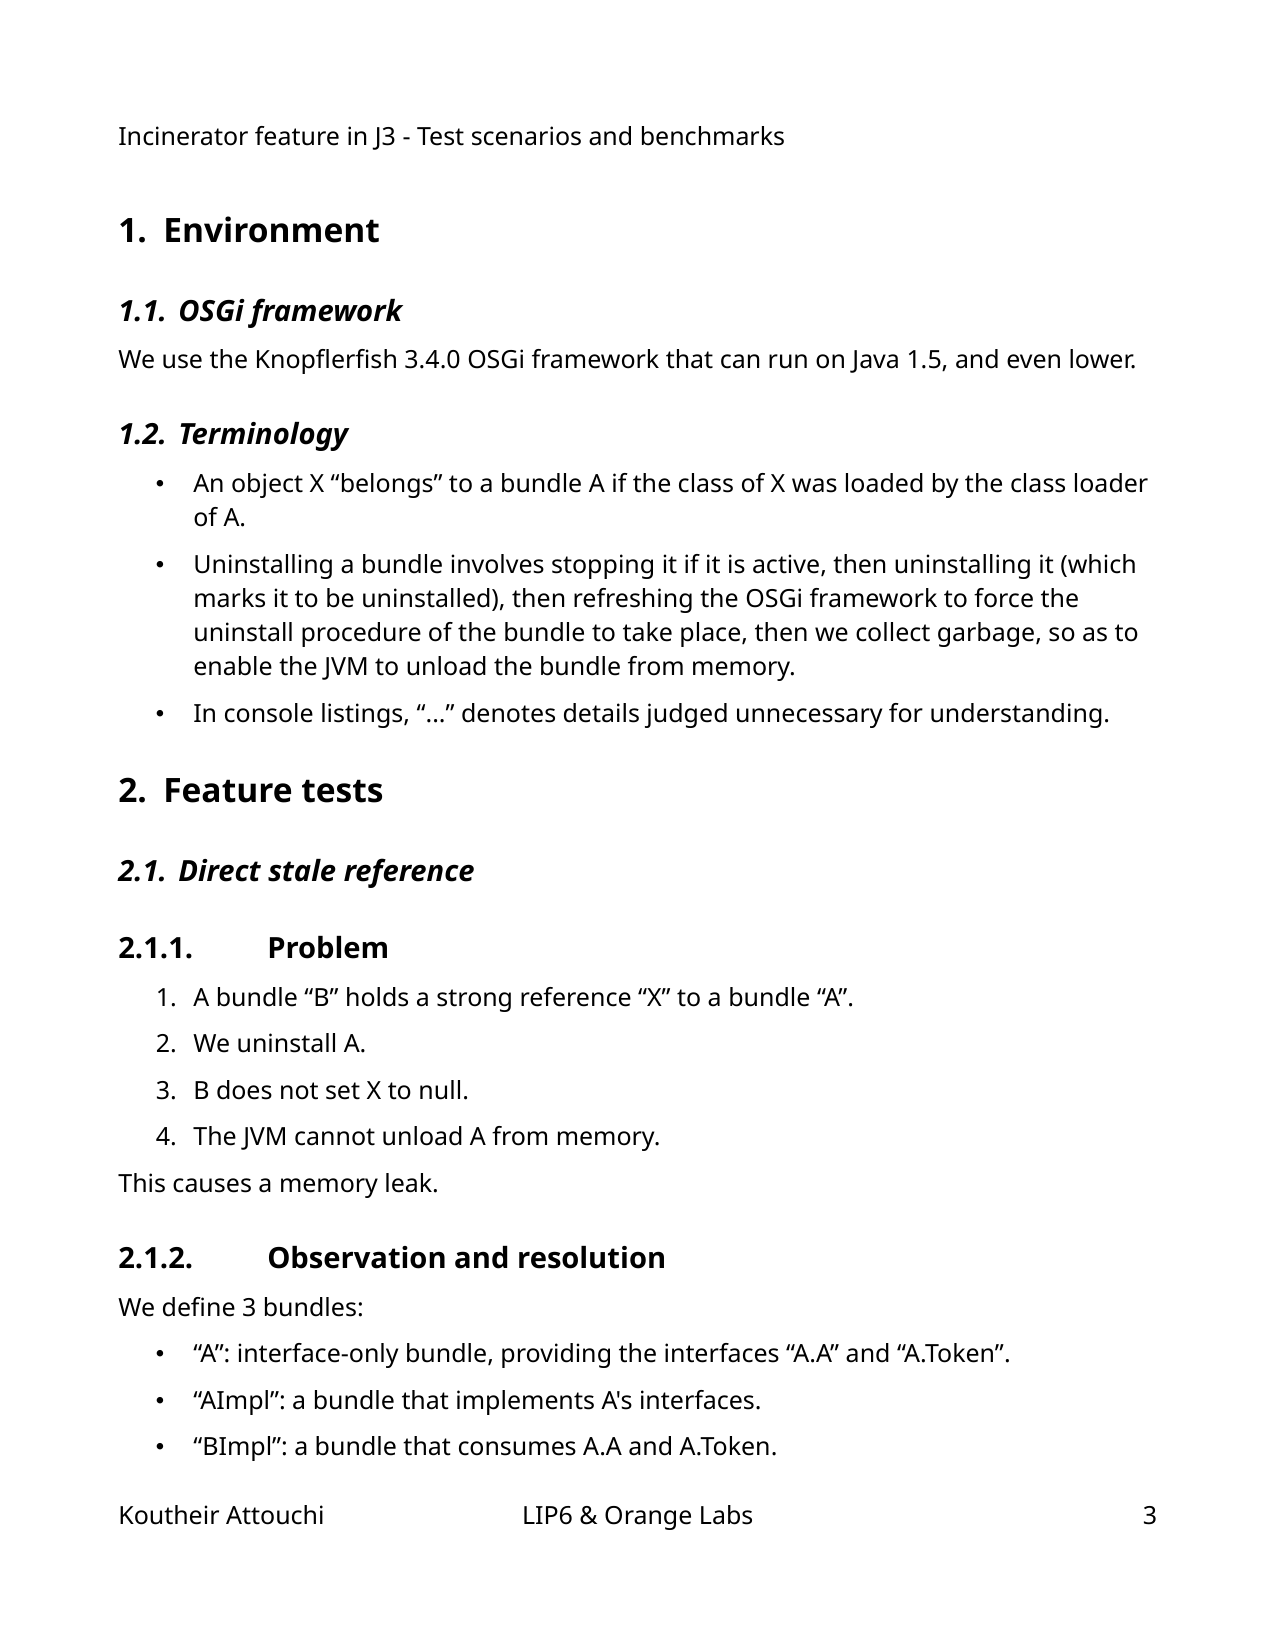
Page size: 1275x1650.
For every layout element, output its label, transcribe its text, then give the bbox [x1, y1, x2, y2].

subtitle OSGi framework [118, 290, 1157, 329]
list An object X “belongs” to a bundle A if the class of X was loaded by the class loader of A. [156, 466, 1157, 534]
text We define 3 bundles: [118, 1289, 1157, 1323]
list B does not set X to null. [156, 1072, 1157, 1107]
subtitle Terminology [118, 414, 1157, 453]
subtitle Observation and resolution [118, 1237, 1157, 1277]
list The JVM cannot unload A from memory. [156, 1119, 1157, 1153]
list Uninstalling a bundle involves stopping it if it is active, then uninstalling it (which marks it to be uninstalled), then refreshing the OSGi framework to force the uninstall procedure of the bundle to take place, then we collect garbage, so as to enable the JVM to unload the bundle from memory. [156, 546, 1157, 683]
subtitle Feature tests [118, 767, 1157, 812]
subtitle Environment [118, 207, 1157, 252]
text This causes a memory leak. [118, 1166, 1157, 1200]
list We uninstall A. [156, 1026, 1157, 1060]
list In console listings, “...” denotes details judged unnecessary for understanding. [156, 695, 1157, 729]
subtitle Problem [118, 927, 1157, 967]
text We use the Knopflerfish 3.4.0 OSGi framework that can run on Java 1.5, and even lower. [118, 342, 1157, 376]
list “BImpl”: a bundle that consumes A.A and A.Token. [156, 1429, 1157, 1463]
list A bundle “B” holds a strong reference “X” to a bundle “A”. [156, 979, 1157, 1013]
subtitle Direct stale reference [118, 850, 1157, 890]
list “AImpl”: a bundle that implements A's interfaces. [156, 1382, 1157, 1417]
list “A”: interface-only bundle, providing the interfaces “A.A” and “A.Token”. [156, 1336, 1157, 1370]
